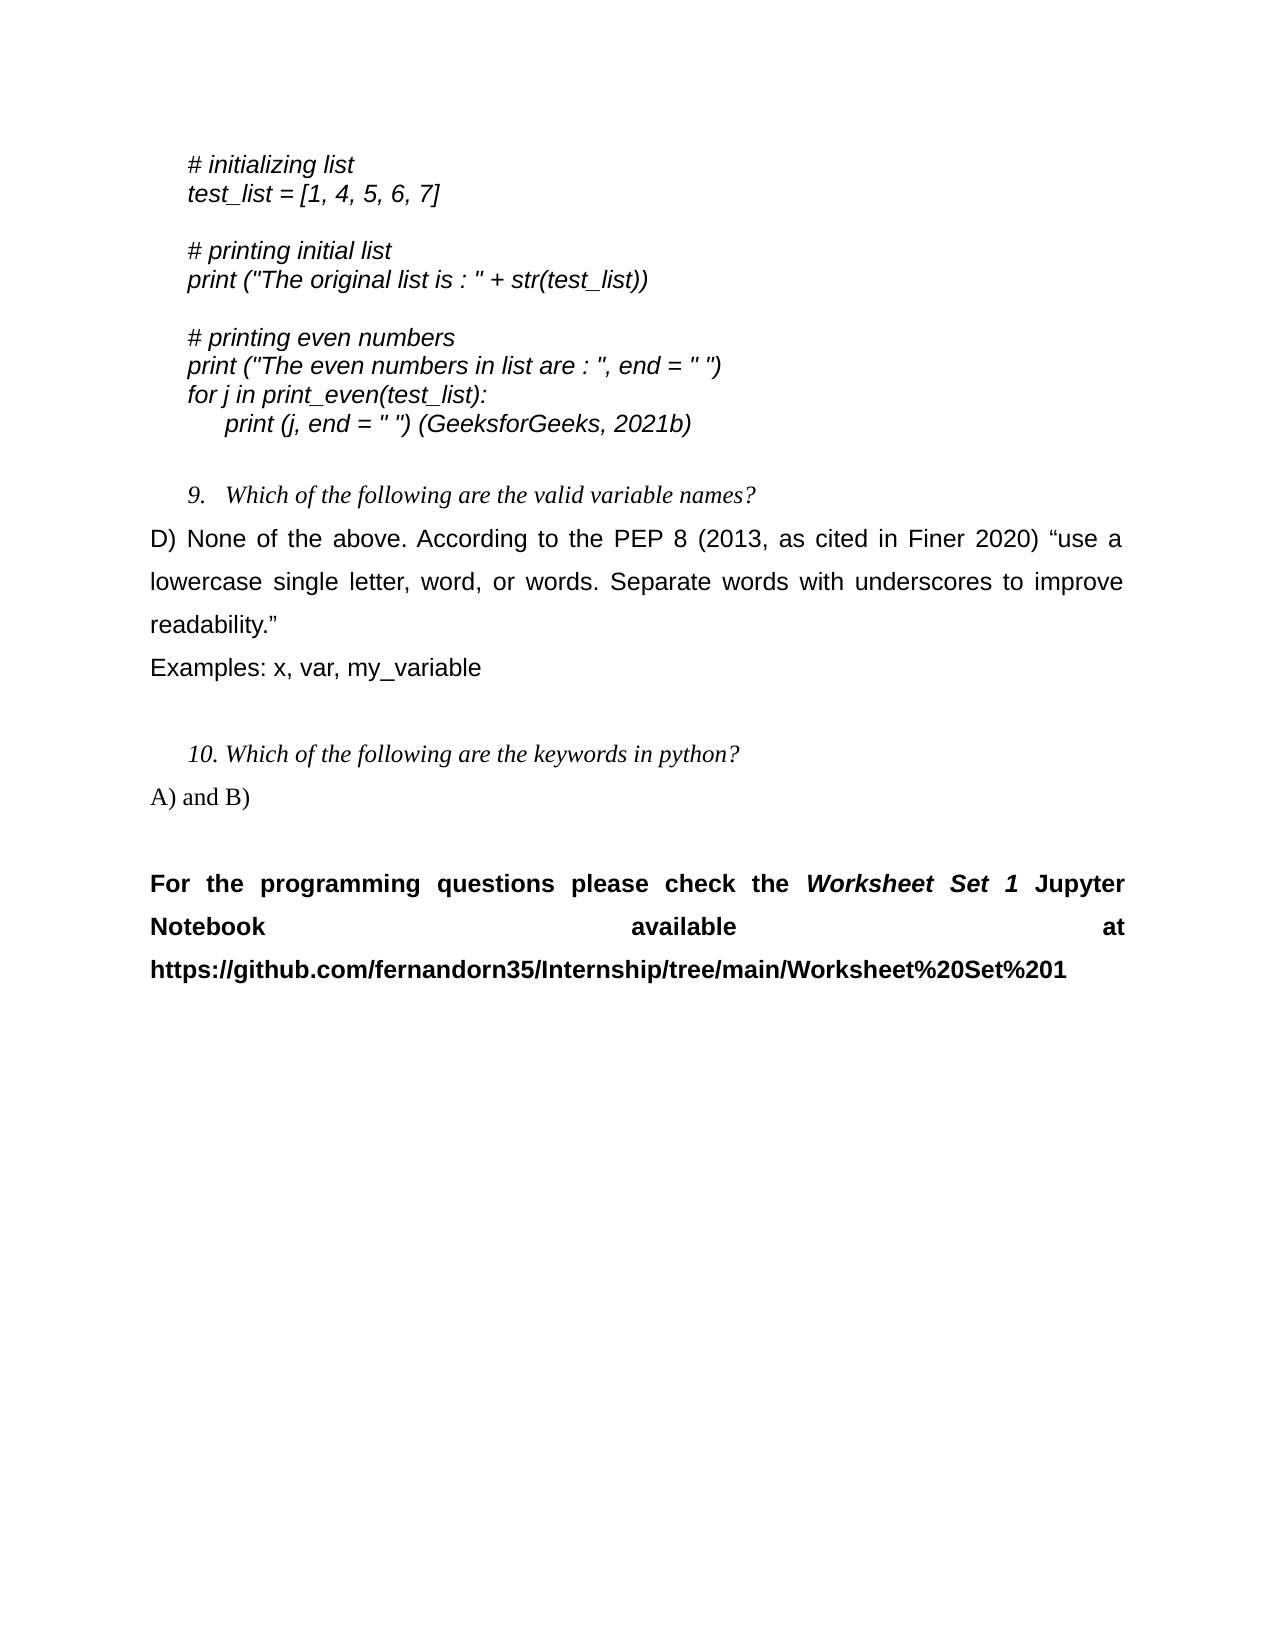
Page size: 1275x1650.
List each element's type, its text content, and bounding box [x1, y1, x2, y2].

text for j in print_even(test_list): [187, 380, 1050, 409]
text For the programming questions please check the Worksheet Set 1 Jupyter Notebook available at https://github.com/fernandorn35/Internship/tree/main/Worksheet%20Set%201 [150, 869, 1125, 984]
text print ("The original list is : " + str(test_list)) [187, 265, 1050, 294]
text A) and B) [150, 782, 1125, 811]
text print ("The even numbers in list are : ", end = " ") [187, 351, 1050, 380]
text test_list = [1, 4, 5, 6, 7] [187, 179, 1050, 207]
list Which of the following are the valid variable names? [187, 481, 1125, 509]
text # initializing list [187, 150, 1050, 179]
text print (j, end = " ") (GeeksforGeeks, 2021b) [187, 409, 1050, 437]
list D) None of the above. According to the PEP 8 (2013, as cited in Finer 2020) “use a lowercase single letter, word, or words. Separate words with underscores to improve readability.” [112, 524, 1125, 639]
text # printing even numbers [187, 322, 1050, 351]
list Which of the following are the keywords in python? [187, 739, 1125, 768]
text Examples: x, var, my_variable [150, 653, 1125, 682]
text # printing initial list [187, 236, 1050, 265]
